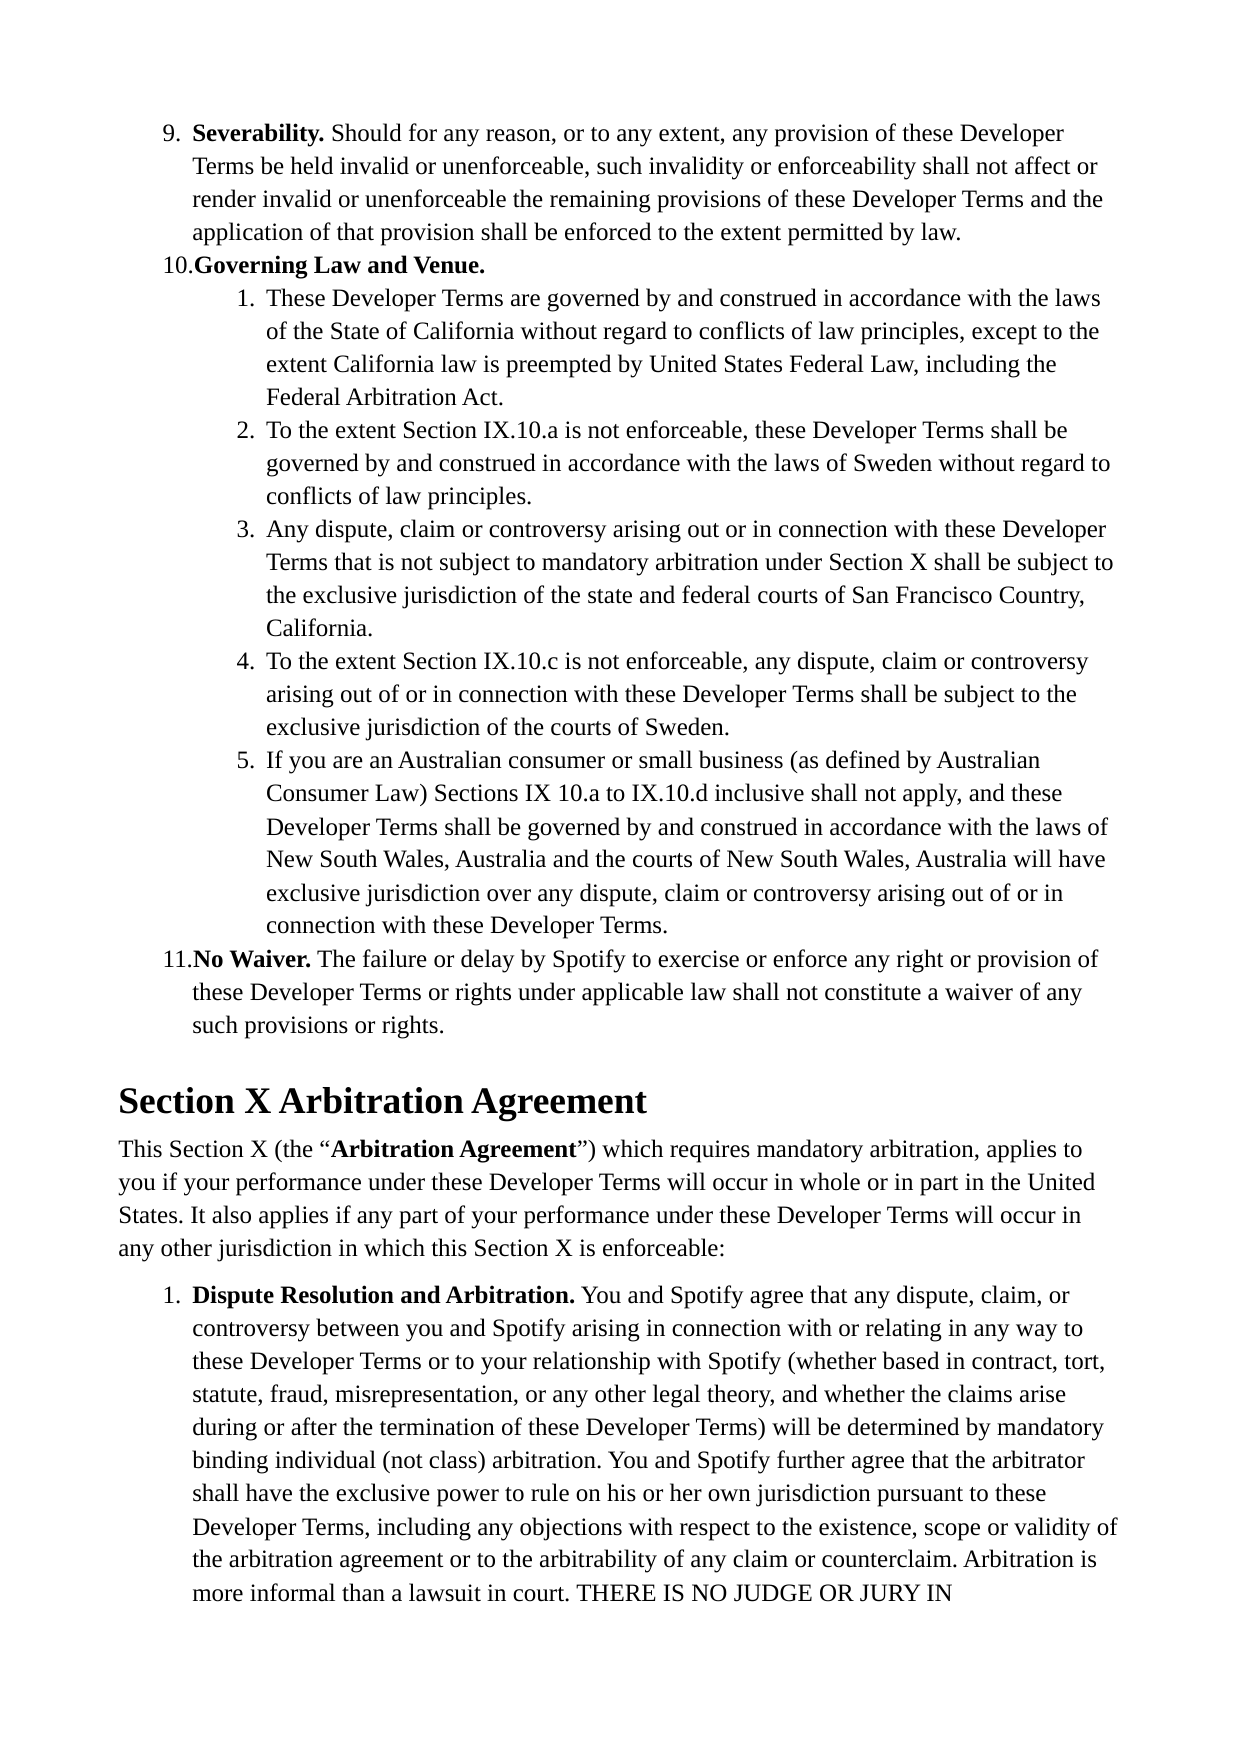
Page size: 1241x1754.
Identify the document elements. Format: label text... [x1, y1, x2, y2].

list Dispute Resolution and Arbitration. You and Spotify agree that any dispute, claim, or controversy between you and Spotify arising in connection with or relating in any way to these Developer Terms or to your relationship with Spotify (whether based in contract, tort, statute, fraud, misrepresentation, or any other legal theory, and whether the claims arise during or after the termination of these Developer Terms) will be determined by mandatory binding individual (not class) arbitration. You and Spotify further agree that the arbitrator shall have the exclusive power to rule on his or her own jurisdiction pursuant to these Developer Terms, including any objections with respect to the existence, scope or validity of the arbitration agreement or to the arbitrability of any claim or counterclaim. Arbitration is more informal than a lawsuit in court. THERE IS NO JUDGE OR JURY IN [162, 1280, 1122, 1606]
list These Developer Terms are governed by and construed in accordance with the laws of the State of California without regard to conflicts of law principles, except to the extent California law is preempted by United States Federal Law, including the Federal Arbitration Act. [236, 283, 1122, 411]
list Severability. Should for any reason, or to any extent, any provision of these Developer Terms be held invalid or unenforceable, such invalidity or enforceability shall not affect or render invalid or unenforceable the remaining provisions of these Developer Terms and the application of that provision shall be enforced to the extent permitted by law. [162, 118, 1122, 246]
list To the extent Section IX.10.a is not enforceable, these Developer Terms shall be governed by and construed in accordance with the laws of Sweden without regard to conflicts of law principles. [236, 415, 1122, 510]
list To the extent Section IX.10.c is not enforceable, any dispute, claim or controversy arising out of or in connection with these Developer Terms shall be subject to the exclusive jurisdiction of the courts of Sweden. [236, 646, 1122, 741]
list Any dispute, claim or controversy arising out or in connection with these Developer Terms that is not subject to mandatory arbitration under Section X shall be subject to the exclusive jurisdiction of the state and federal courts of San Francisco Country, California. [236, 514, 1122, 642]
list If you are an Australian consumer or small business (as defined by Australian Consumer Law) Sections IX 10.a to IX.10.d inclusive shall not apply, and these Developer Terms shall be governed by and construed in accordance with the laws of New South Wales, Australia and the courts of New South Wales, Australia will have exclusive jurisdiction over any dispute, claim or controversy arising out of or in connection with these Developer Terms. [236, 746, 1122, 939]
subtitle Section X Arbitration Agreement [118, 1078, 1122, 1121]
list Governing Law and Venue. [162, 250, 1122, 279]
list No Waiver. The failure or delay by Spotify to exercise or enforce any right or provision of these Developer Terms or rights under applicable law shall not constitute a waiver of any such provisions or rights. [162, 944, 1122, 1038]
text This Section X (the “Arbitration Agreement”) which requires mandatory arbitration, applies to you if your performance under these Developer Terms will occur in whole or in part in the United States. It also applies if any part of your performance under these Developer Terms will occur in any other jurisdiction in which this Section X is enforceable: [118, 1134, 1122, 1262]
